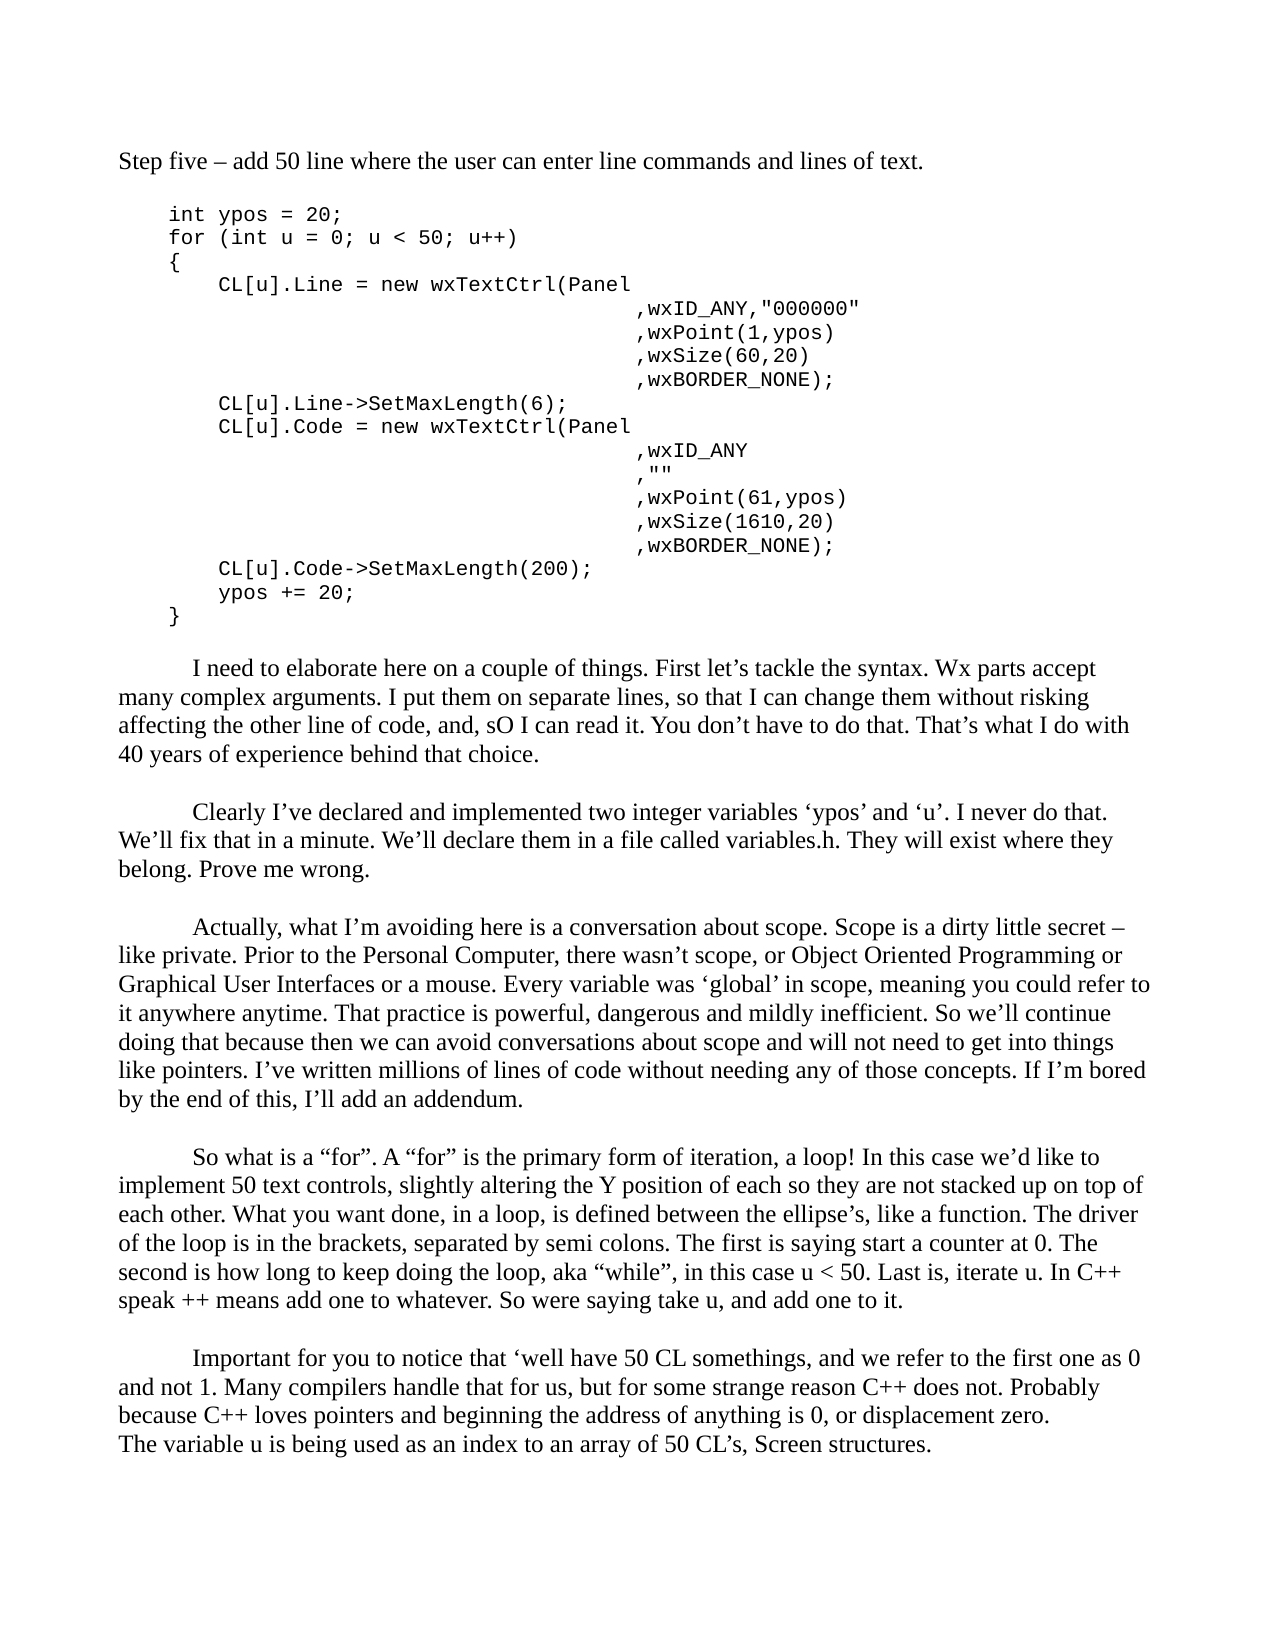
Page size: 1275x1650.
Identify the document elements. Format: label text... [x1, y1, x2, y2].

text ,wxPoint(1,ypos) [118, 322, 1157, 345]
text ,wxBORDER_NONE); [118, 369, 1157, 393]
text ,wxID_ANY,"000000" [118, 298, 1157, 322]
text Actually, what I’m avoiding here is a conversation about scope. Scope is a dirty little secret – like private. Prior to the Personal Computer, there wasn’t scope, or Object Oriented Programming or Graphical User Interfaces or a mouse. Every variable was ‘global’ in scope, meaning you could refer to it anywhere anytime. That practice is powerful, dangerous and mildly inefficient. So we’ll continue doing that because then we can avoid conversations about scope and will not need to get into things like pointers. I’ve written millions of lines of code without needing any of those concepts. If I’m bored by the end of this, I’ll add an addendum. [118, 912, 1157, 1113]
text ,wxSize(60,20) [118, 345, 1157, 369]
text CL[u].Line->SetMaxLength(6); [118, 393, 1157, 416]
text int ypos = 20; [118, 203, 1157, 227]
text ,wxSize(1610,20) [118, 511, 1157, 534]
text CL[u].Code->SetMaxLength(200); [118, 558, 1157, 582]
text and not 1. Many compilers handle that for us, but for some strange reason C++ does not. Probably because C++ loves pointers and beginning the address of anything is 0, or displacement zero. [118, 1372, 1157, 1429]
text The variable u is being used as an index to an array of 50 CL’s, Screen structures. [118, 1429, 1157, 1458]
text CL[u].Line = new wxTextCtrl(Panel [118, 274, 1157, 298]
text ,wxID_ANY [118, 440, 1157, 464]
text ,"" [118, 464, 1157, 487]
text } [118, 606, 1157, 629]
text I need to elaborate here on a couple of things. First let’s tackle the syntax. Wx parts accept many complex arguments. I put them on separate lines, so that I can change them without risking affecting the other line of code, and, sO I can read it. You don’t have to do that. That’s what I do with 40 years of experience behind that choice. [118, 653, 1157, 768]
text { [118, 251, 1157, 274]
text Step five – add 50 line where the user can enter line commands and lines of text. [118, 146, 1157, 175]
text So what is a “for”. A “for” is the primary form of iteration, a loop! In this case we’d like to implement 50 text controls, slightly altering the Y position of each so they are not stacked up on top of each other. What you want done, in a loop, is defined between the ellipse’s, like a function. The driver of the loop is in the brackets, separated by semi colons. The first is saying start a counter at 0. The second is how long to keep doing the loop, aka “while”, in this case u < 50. Last is, iterate u. In C++ speak ++ means add one to whatever. So were saying take u, and add one to it. [118, 1142, 1157, 1314]
text ,wxBORDER_NONE); [118, 534, 1157, 558]
text Clearly I’ve declared and implemented two integer variables ‘ypos’ and ‘u’. I never do that. We’ll fix that in a minute. We’ll declare them in a file called variables.h. They will exist where they belong. Prove me wrong. [118, 797, 1157, 883]
text ,wxPoint(61,ypos) [118, 487, 1157, 511]
text ypos += 20; [118, 582, 1157, 606]
text Important for you to notice that ‘well have 50 CL somethings, and we refer to the first one as 0 [118, 1343, 1157, 1372]
text for (int u = 0; u < 50; u++) [118, 227, 1157, 251]
text CL[u].Code = new wxTextCtrl(Panel [118, 416, 1157, 440]
